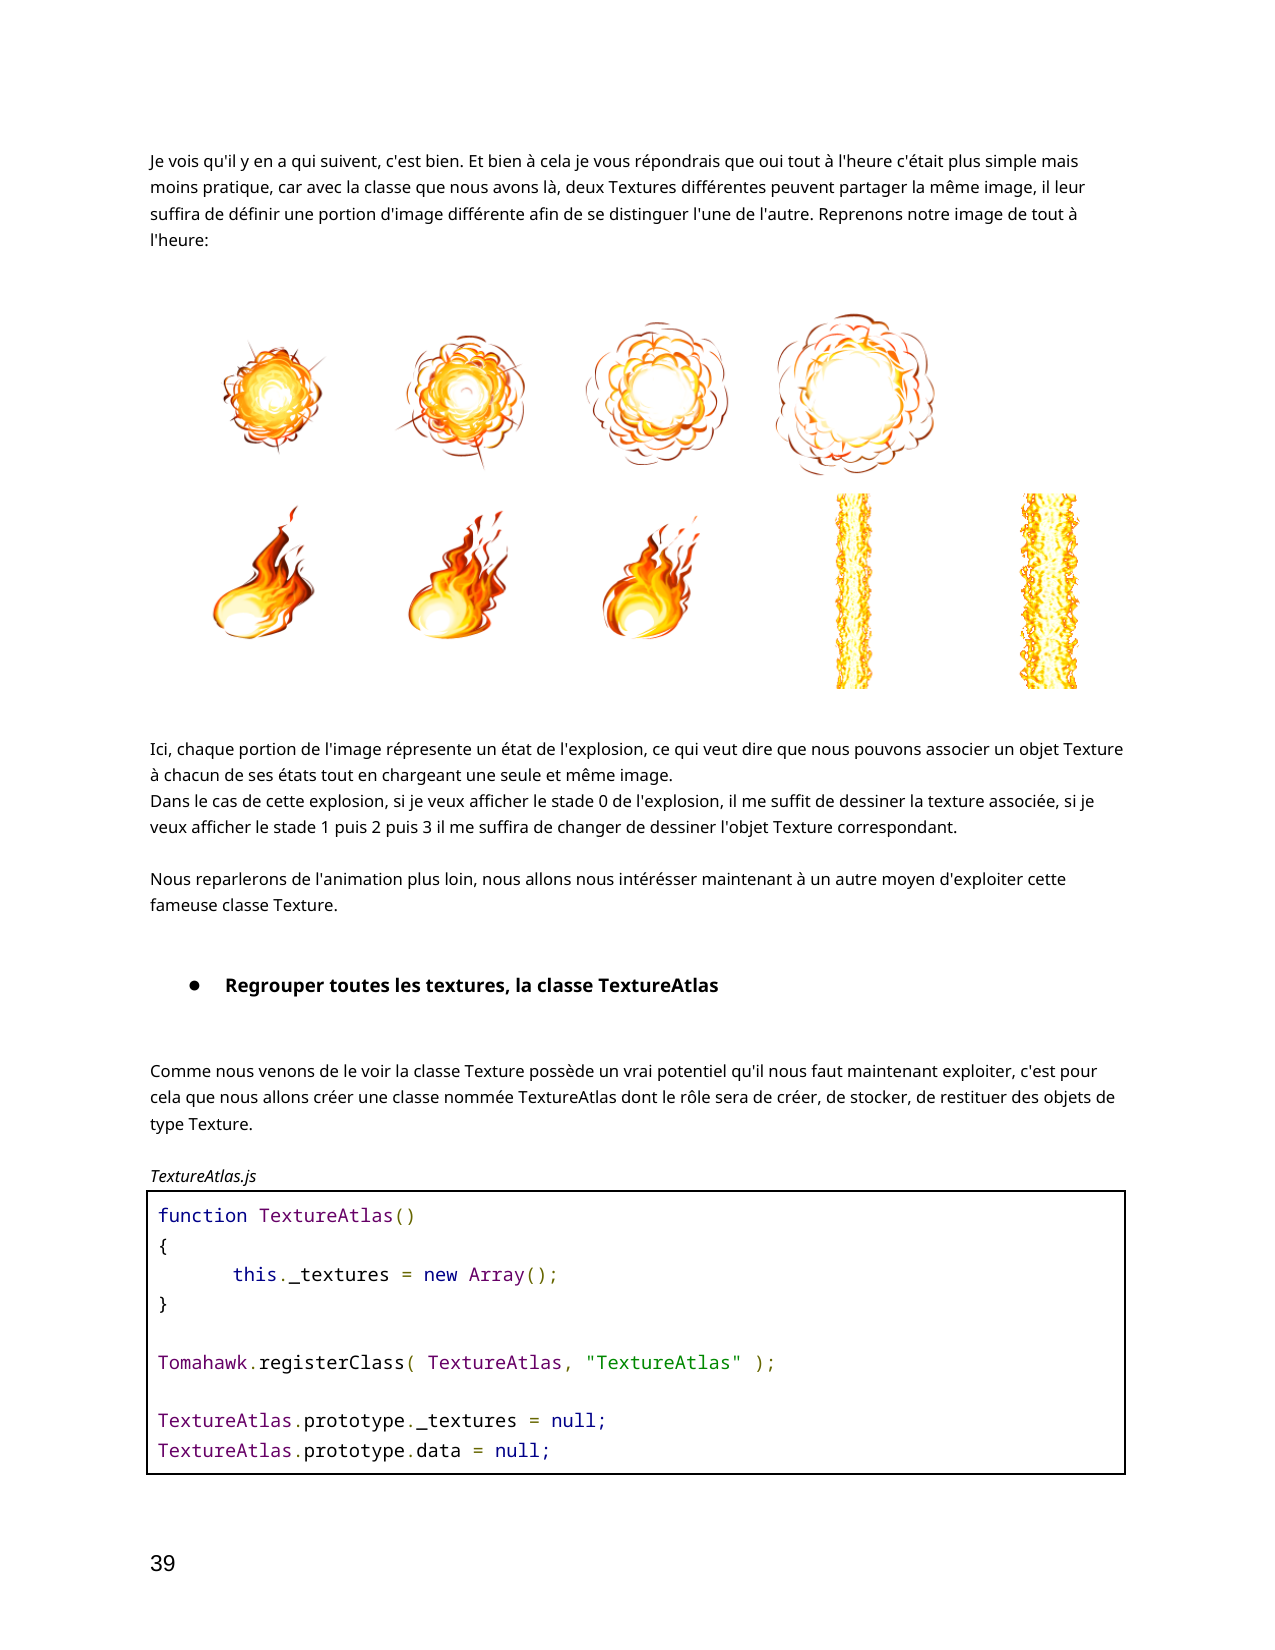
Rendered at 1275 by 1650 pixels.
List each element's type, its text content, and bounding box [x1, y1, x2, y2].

text Nous reparlerons de l'animation plus loin, nous allons nous intérésser maintenant à un autre moyen d'exploiter cette fameuse classe Texture. [150, 867, 1125, 916]
picture [168, 298, 1144, 689]
text TextureAtlas.js [150, 1164, 1125, 1187]
text Comme nous venons de le voir la classe Texture possède un vrai potentiel qu'il nous faut maintenant exploiter, c'est pour cela que nous allons créer une classe nommée TextureAtlas dont le rôle sera de créer, de stocker, de restituer des objets de type Texture. [150, 1060, 1125, 1135]
text Ici, chaque portion de l'image répresente un état de l'explosion, ce qui veut dire que nous pouvons associer un objet Texture à chacun de ses états tout en chargeant une seule et même image. [150, 737, 1125, 786]
text Dans le cas de cette explosion, si je veux afficher le stade 0 de l'explosion, il me suffit de dessiner la texture associée, si je veux afficher le stade 1 puis 2 puis 3 il me suffira de changer de dessiner l'objet Texture correspondant. [150, 789, 1125, 838]
list Regrouper toutes les textures, la classe TextureAtlas [187, 971, 1125, 998]
table_header function TextureAtlas() { this._textures = new Array(); } Tomahawk.registerClass( TextureAtlas, "TextureAtlas" ); TextureAtlas.prototype._textures = null; TextureAtlas.prototype.data = null; [148, 1192, 1124, 1473]
text Je vois qu'il y en a qui suivent, c'est bien. Et bien à cela je vous répondrais que oui tout à l'heure c'était plus simple mais moins pratique, car avec la classe que nous avons là, deux Textures différentes peuvent partager la même image, il leur suffira de définir une portion d'image différente afin de se distinguer l'une de l'autre. Reprenons notre image de tout à l'heure: [150, 150, 1125, 251]
